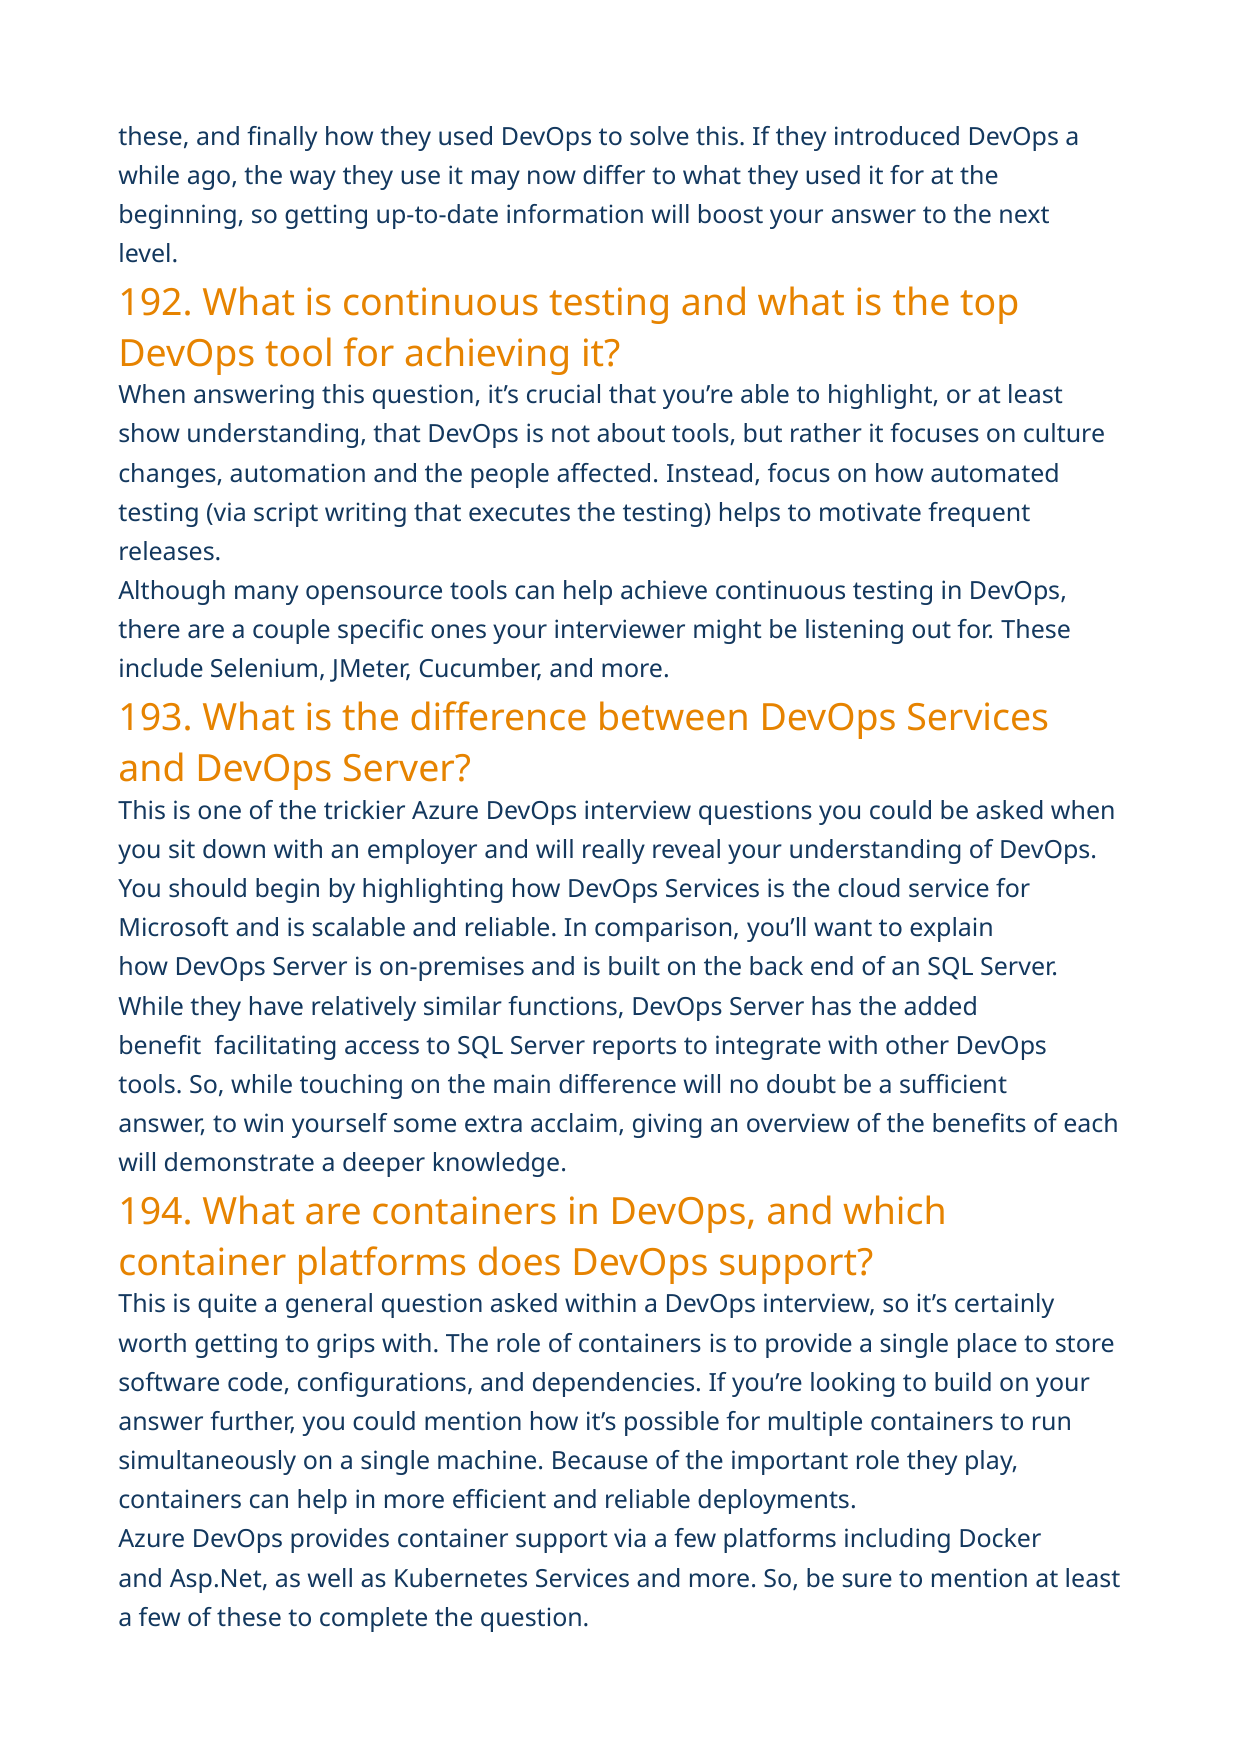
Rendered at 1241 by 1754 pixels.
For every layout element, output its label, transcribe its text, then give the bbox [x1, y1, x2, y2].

text This is one of the trickier Azure DevOps interview questions you could be asked when you sit down with an employer and will really reveal your understanding of DevOps. You should begin by highlighting how DevOps Services is the cloud service for Microsoft and is scalable and reliable. In comparison, you’ll want to explain how DevOps Server is on-premises and is built on the back end of an SQL Server. [118, 792, 1122, 983]
text these, and finally how they used DevOps to solve this. If they introduced DevOps a while ago, the way they use it may now differ to what they used it for at the beginning, so getting up-to-date information will boost your answer to the next level. [118, 118, 1122, 270]
text When answering this question, it’s crucial that you’re able to highlight, or at least show understanding, that DevOps is not about tools, but rather it focuses on culture changes, automation and the people affected. Instead, focus on how automated testing (via script writing that executes the testing) helps to motivate frequent releases. [118, 377, 1122, 568]
subtitle 193. What is the difference between DevOps Services and DevOps Server? [118, 690, 1122, 792]
subtitle 194. What are containers in DevOps, and which container platforms does DevOps support? [118, 1184, 1122, 1286]
text Although many opensource tools can help achieve continuous testing in DevOps, there are a couple specific ones your interviewer might be listening out for. These include Selenium, JMeter, Cucumber, and more. [118, 573, 1122, 685]
text This is quite a general question asked within a DevOps interview, so it’s certainly worth getting to grips with. The role of containers is to provide a single place to store software code, configurations, and dependencies. If you’re looking to build on your answer further, you could mention how it’s possible for multiple containers to run simultaneously on a single machine. Because of the important role they play, containers can help in more efficient and reliable deployments. [118, 1286, 1122, 1516]
text Azure DevOps provides container support via a few platforms including Docker and Asp.Net, as well as Kubernetes Services and more. So, be sure to mention at least a few of these to complete the question. [118, 1521, 1122, 1633]
text While they have relatively similar functions, DevOps Server has the added benefit facilitating access to SQL Server reports to integrate with other DevOps tools. So, while touching on the main difference will no doubt be a sufficient answer, to win yourself some extra acclaim, giving an overview of the benefits of each will demonstrate a deeper knowledge. [118, 988, 1122, 1179]
subtitle 192. What is continuous testing and what is the top DevOps tool for achieving it? [118, 275, 1122, 377]
